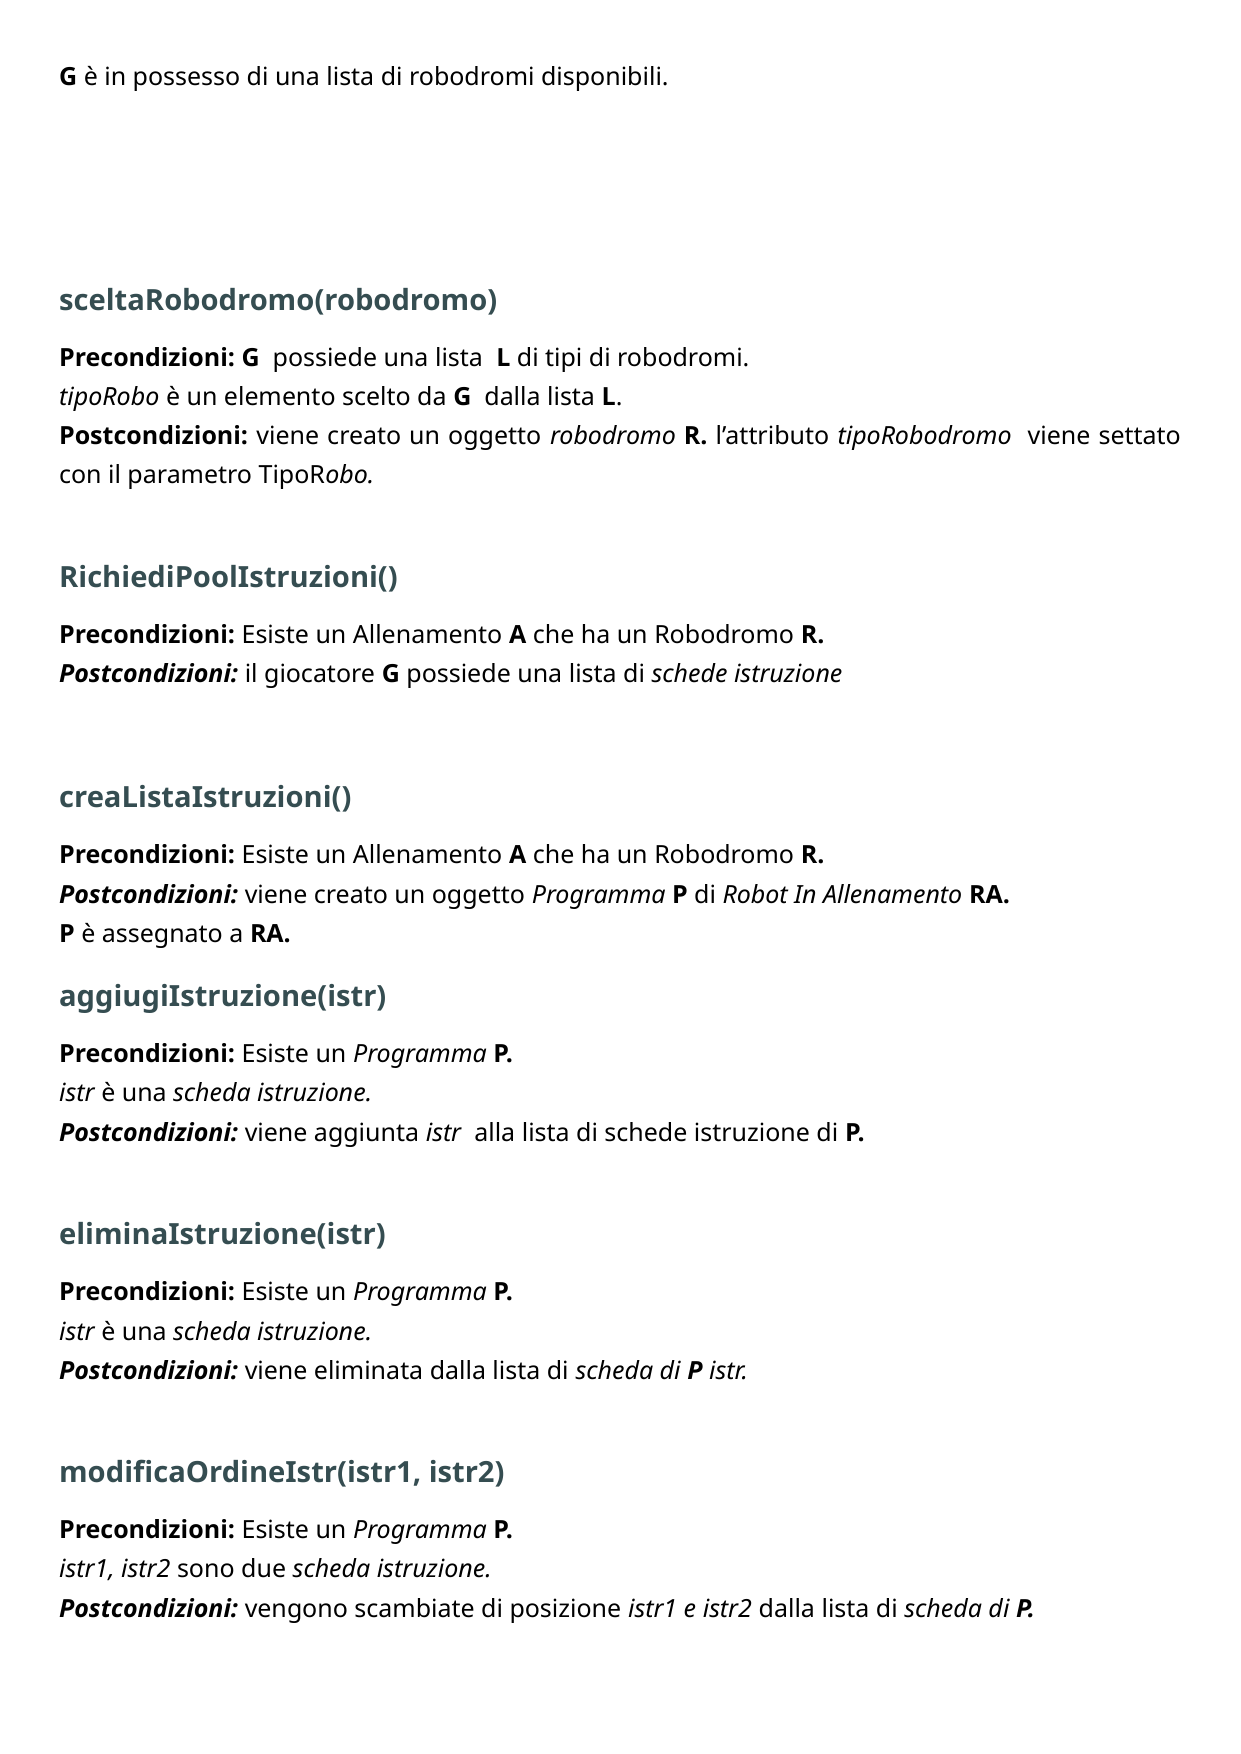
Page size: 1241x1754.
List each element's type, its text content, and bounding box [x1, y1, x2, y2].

text Postcondizioni: il giocatore G possiede una lista di schede istruzione [59, 656, 1181, 690]
text Precondizioni: Esiste un Programma P. [59, 1512, 1181, 1546]
subtitle aggiugiIstruzione(istr) [59, 975, 1181, 1015]
text istr è una scheda istruzione. [59, 1313, 1181, 1347]
text G è in possesso di una lista di robodromi disponibili. [59, 59, 1181, 93]
text Postcondizioni: viene aggiunta istr alla lista di schede istruzione di P. [59, 1114, 1181, 1148]
text Postcondizioni: viene creato un oggetto robodromo R. l’attributo tipoRobodromo viene settato con il parametro TipoRobo. [59, 418, 1181, 491]
text tipoRobo è un elemento scelto da G dalla lista L. [59, 379, 1181, 413]
subtitle RichiediPoolIstruzioni() [59, 556, 1181, 596]
text Precondizioni: Esiste un Programma P. [59, 1274, 1181, 1308]
text Postcondizioni: viene creato un oggetto Programma P di Robot In Allenamento RA. [59, 876, 1181, 910]
text Precondizioni: G possiede una lista L di tipi di robodromi. [59, 340, 1181, 374]
text istr1, istr2 sono due scheda istruzione. [59, 1551, 1181, 1585]
text Postcondizioni: viene eliminata dalla lista di scheda di P istr. [59, 1352, 1181, 1386]
text P è assegnato a RA. [59, 915, 1181, 949]
text Precondizioni: Esiste un Allenamento A che ha un Robodromo R. [59, 837, 1181, 871]
subtitle eliminaIstruzione(istr) [59, 1213, 1181, 1253]
subtitle creaListaIstruzioni() [59, 777, 1181, 816]
text Postcondizioni: vengono scambiate di posizione istr1 e istr2 dalla lista di scheda di P. [59, 1590, 1181, 1624]
text Precondizioni: Esiste un Allenamento A che ha un Robodromo R. [59, 617, 1181, 651]
subtitle modificaOrdineIstr(istr1, istr2) [59, 1451, 1181, 1491]
text Precondizioni: Esiste un Programma P. [59, 1036, 1181, 1070]
subtitle sceltaRobodromo(robodromo) [59, 279, 1181, 319]
text istr è una scheda istruzione. [59, 1075, 1181, 1109]
